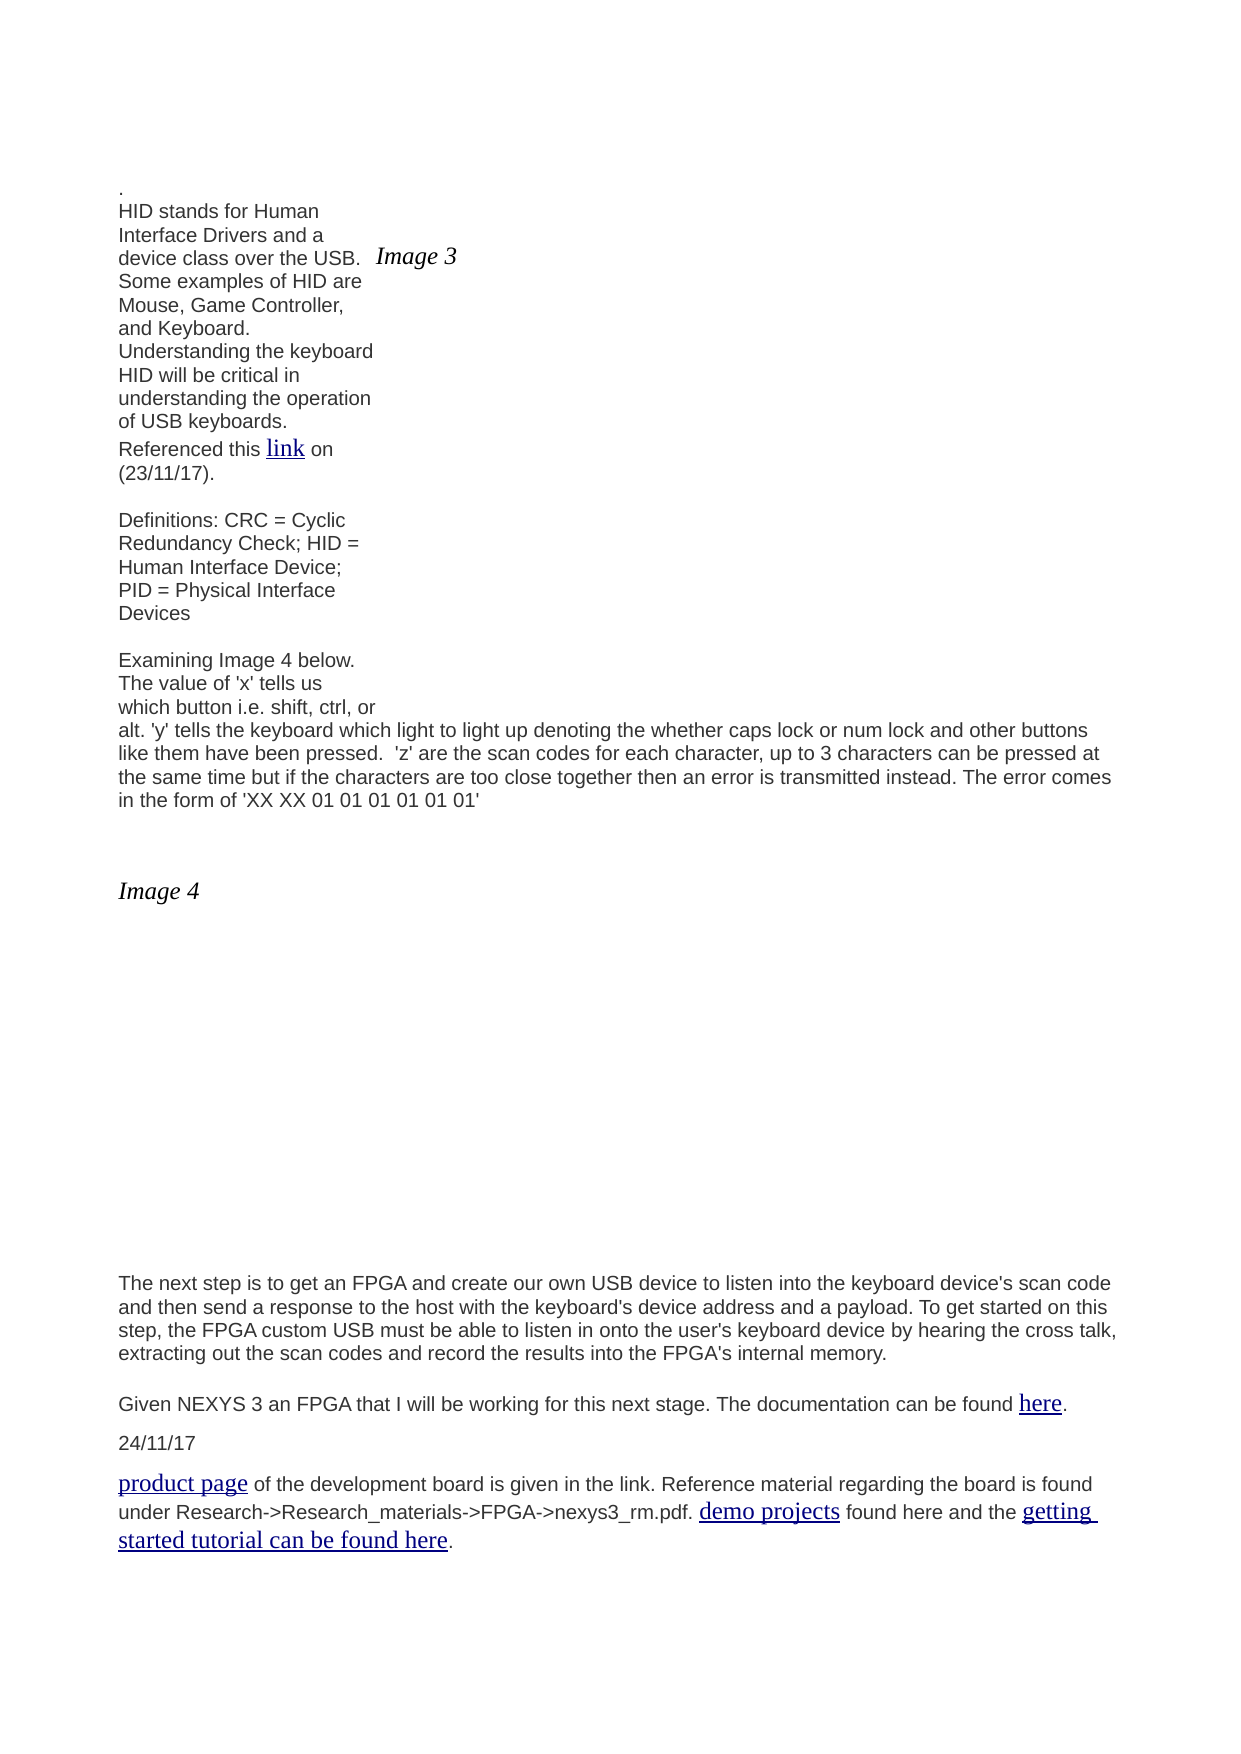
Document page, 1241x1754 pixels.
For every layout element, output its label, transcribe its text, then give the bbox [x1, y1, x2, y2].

text Image 3 [376, 212, 865, 270]
text HID stands for Human Interface Drivers and a device class over the USB. Some examples of HID are Mouse, Game Controller, and Keyboard. Understanding the keyboard HID will be critical in understanding the operation of USB keyboards. Referenced this link on (23/11/17). [118, 200, 1122, 712]
text [865, 508, 1122, 625]
text Definitions: CRC = Cyclic Redundancy Check; HID = Human Interface Device; PID = Physical Interface Devices [118, 508, 376, 625]
subtitle 24/11/17 [118, 1432, 1122, 1455]
text product page of the development board is given in the link. Reference material regarding the board is found under Research->Research_materials->FPGA->nexys3_rm.pdf. demo projects found here and the getting started tutorial can be found here. [118, 1468, 1122, 1554]
text The next step is to get an FPGA and create our own USB device to listen into the keyboard device's scan code and then send a response to the host with the keyboard's device address and a payload. To get started on this step, the FPGA custom USB must be able to listen in onto the user's keyboard device by hearing the cross talk, extracting out the scan codes and record the results into the FPGA's internal memory. [118, 1272, 1122, 1365]
text Given NEXYS 3 an FPGA that I will be working for this next stage. The documentation can be found here. [118, 1388, 1122, 1417]
text Examining Image 4 below. The value of 'x' tells us which button i.e. shift, ctrl, or alt. 'y' tells the keyboard which light to light up denoting the whether caps lock or num lock and other buttons like them have been pressed. 'z' are the scan codes for each character, up to 3 characters can be pressed at the same time but if the characters are too close together then an error is transmitted instead. The error comes in the form of 'XX XX 01 01 01 01 01 01' [118, 648, 1122, 812]
text Image 4 [118, 848, 1122, 905]
text . [118, 176, 1122, 200]
